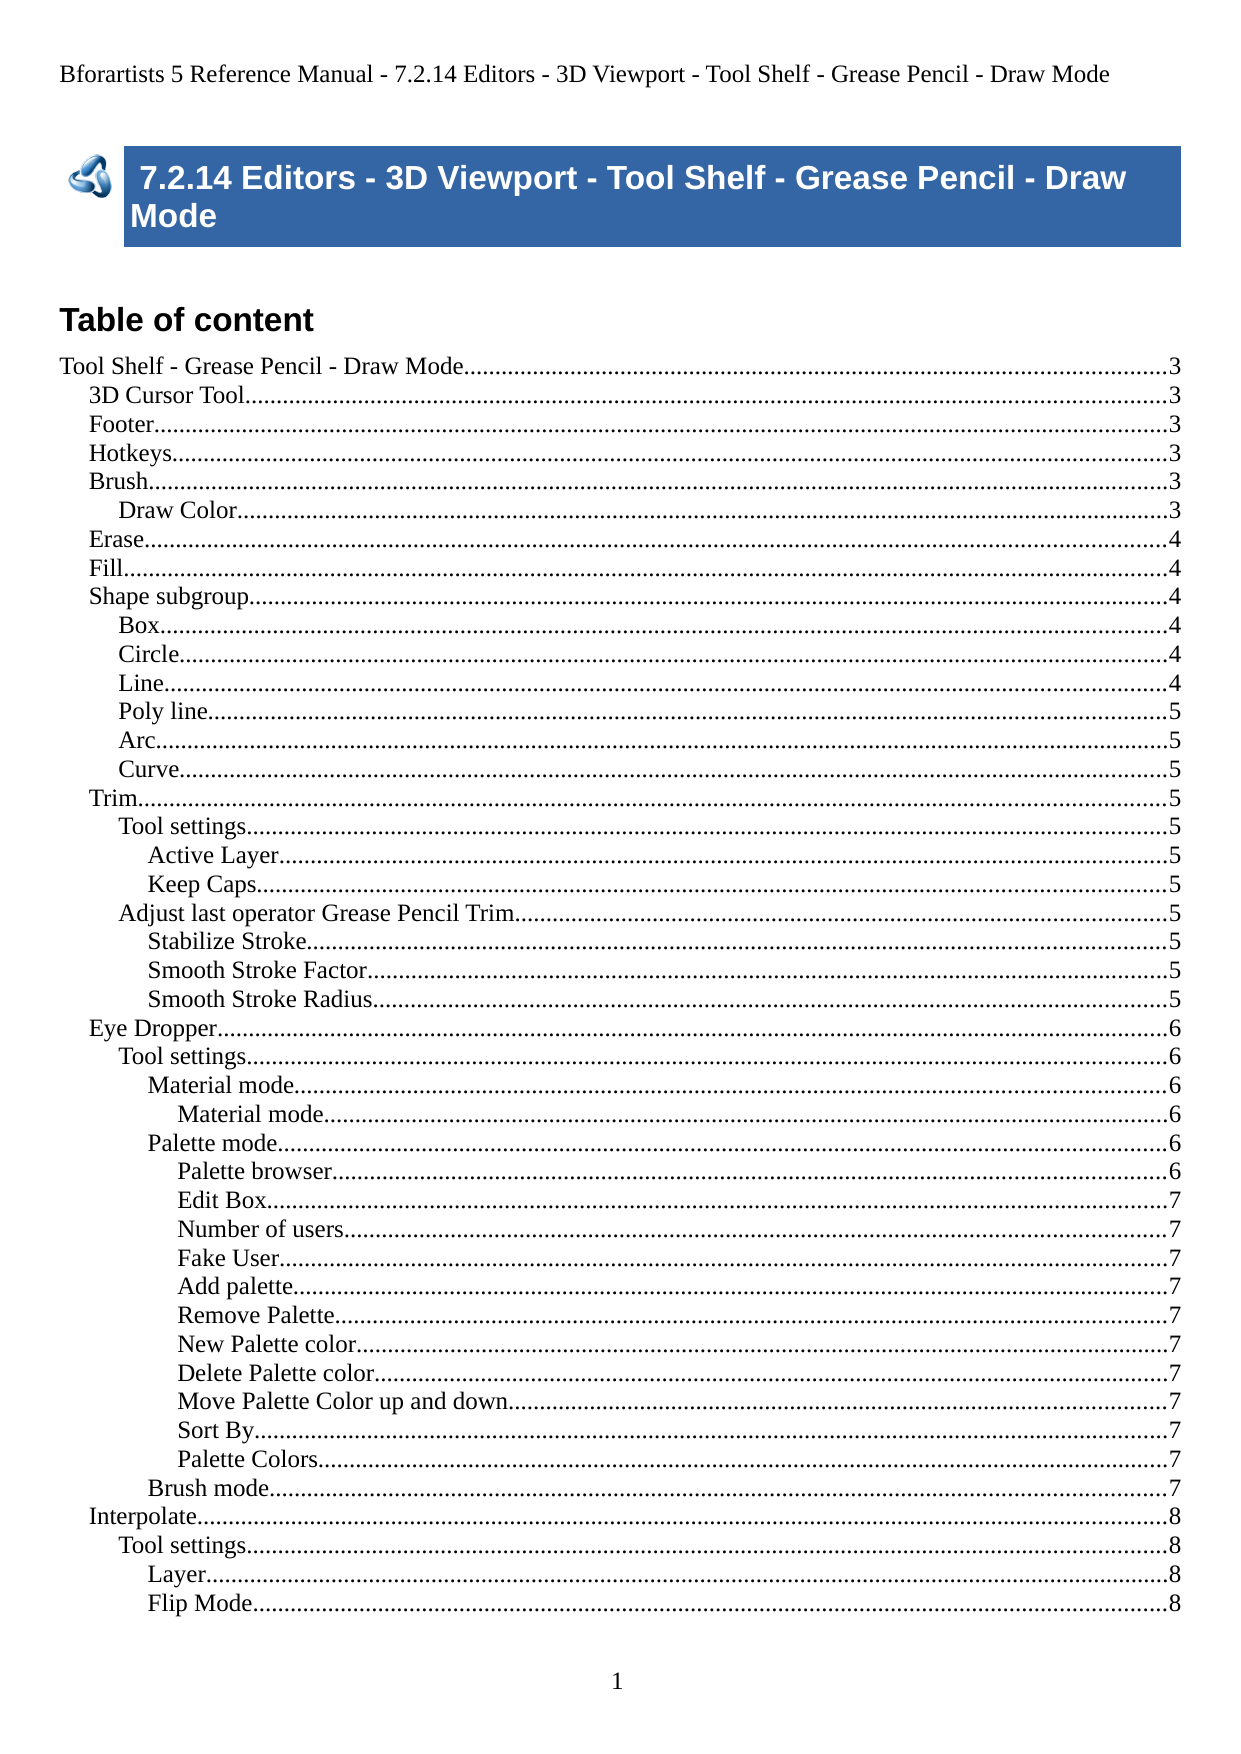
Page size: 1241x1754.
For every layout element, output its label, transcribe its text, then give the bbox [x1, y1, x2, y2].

text Trim 5 [88, 783, 1181, 811]
text Erase 4 [88, 524, 1181, 553]
text Palette mode 6 [147, 1128, 1181, 1156]
text Number of users 7 [177, 1214, 1181, 1243]
table_header 7.2.14 Editors - 3D Viewport - Tool Shelf - Grease Pencil - Draw Mode [124, 146, 1181, 247]
text Poly line 5 [118, 696, 1181, 725]
text Sort By 7 [177, 1415, 1181, 1444]
text Palette Colors 7 [177, 1444, 1181, 1473]
text Tool settings 8 [118, 1530, 1181, 1559]
text Tool settings 6 [118, 1041, 1181, 1070]
text Tool Shelf - Grease Pencil - Draw Mode 3 [59, 351, 1181, 380]
text Smooth Stroke Radius 5 [147, 984, 1181, 1013]
text Remove Palette 7 [177, 1300, 1181, 1329]
text 3D Cursor Tool 3 [88, 380, 1181, 409]
picture [65, 152, 114, 201]
text Eye Dropper 6 [88, 1013, 1181, 1041]
text Brush mode 7 [147, 1473, 1181, 1501]
text Material mode 6 [147, 1070, 1181, 1099]
text Add palette 7 [177, 1271, 1181, 1300]
text Active Layer 5 [147, 840, 1181, 869]
text Tool settings 5 [118, 811, 1181, 840]
text New Palette color 7 [177, 1329, 1181, 1358]
subtitle Table of content [59, 300, 1181, 339]
text Brush 3 [88, 466, 1181, 495]
table_header [59, 146, 124, 247]
text Flip Mode 8 [147, 1588, 1181, 1616]
text Arc 5 [118, 725, 1181, 754]
text Curve 5 [118, 754, 1181, 783]
text Fill 4 [88, 553, 1181, 581]
text Adjust last operator Grease Pencil Trim 5 [118, 898, 1181, 926]
text Hotkeys 3 [88, 438, 1181, 466]
text Stabilize Stroke 5 [147, 926, 1181, 955]
text Shape subgroup 4 [88, 581, 1181, 610]
text Interpolate 8 [88, 1501, 1181, 1530]
text Keep Caps 5 [147, 869, 1181, 898]
text Footer 3 [88, 409, 1181, 438]
text Fake User 7 [177, 1243, 1181, 1271]
text Layer 8 [147, 1559, 1181, 1588]
text Line 4 [118, 668, 1181, 696]
text Box 4 [118, 610, 1181, 639]
text Draw Color 3 [118, 495, 1181, 524]
text Move Palette Color up and down 7 [177, 1386, 1181, 1415]
text Edit Box 7 [177, 1185, 1181, 1214]
text Palette browser 6 [177, 1156, 1181, 1185]
text Smooth Stroke Factor 5 [147, 955, 1181, 984]
text Circle 4 [118, 639, 1181, 668]
text Material mode 6 [177, 1099, 1181, 1128]
text Delete Palette color 7 [177, 1358, 1181, 1386]
